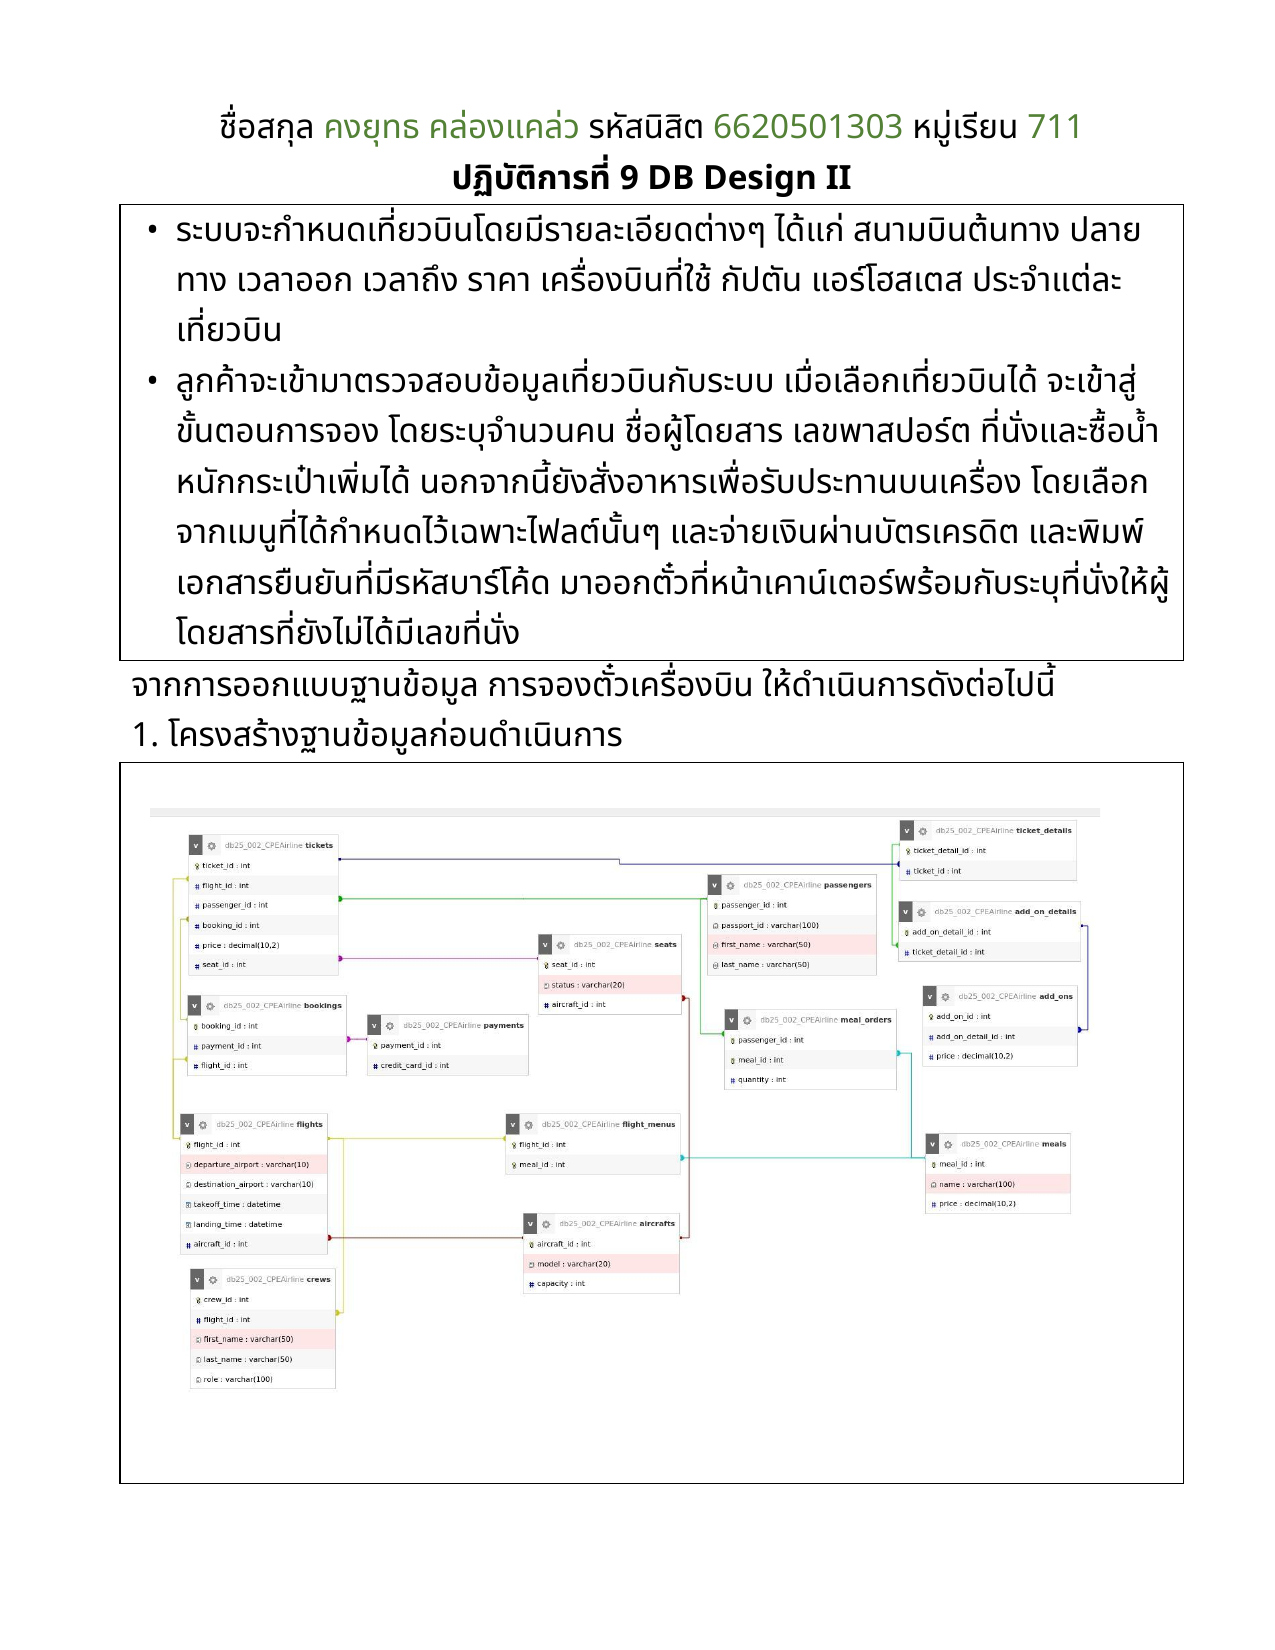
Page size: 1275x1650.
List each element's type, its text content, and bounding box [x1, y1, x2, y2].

text ชื่อสกุล คงยุทธ คล่องแคล่ว รหัสนิสิต 6620501303 หมู่เรียน 711 [131, 103, 1172, 154]
text 1. โครงสร้างฐานข้อมูลก่อนดำเนินการ [131, 711, 1172, 762]
table_header [121, 763, 1183, 1483]
table_header ระบบจะกำหนดเที่ยวบินโดยมีรายละเอียดต่างๆ ได้แก่ สนามบินต้นทาง ปลายทาง เวลาออก เวลาถึง ราคา เครื่องบินที่ใช้ กัปตัน แอร์โฮสเตส ประจำแต่ละเที่ยวบิน ลูกค้าจะเข้ามาตรวจสอบข้อมูลเที่ยวบินกับระบบ เมื่อเลือกเที่ยวบินได้ จะเข้าสู่ขั้นตอนการจอง โดยระบุจำนวนคน ชื่อผู้โดยสาร เลขพาสปอร์ต ที่นั่งและซื้อน้ำหนักกระเป๋าเพิ่มได้ นอกจากนี้ยังสั่งอาหารเพื่อรับประทานบนเครื่อง โดยเลือกจากเมนูที่ได้กำหนดไว้เฉพาะไฟลต์นั้นๆ และจ่ายเงินผ่านบัตรเครดิต และพิมพ์เอกสารยืนยันที่มีรหัสบาร์โค้ด มาออกตั๋วที่หน้าเคาน์เตอร์พร้อมกับระบุที่นั่งให้ผู้โดยสารที่ยังไม่ได้มีเลขที่นั่ง [121, 205, 1183, 659]
text ปฏิบัติการที่ 9 DB Design II [131, 154, 1172, 204]
picture [150, 808, 1101, 1393]
text จากการออกแบบฐานข้อมูล การจองตั๋วเครื่องบิน ให้ดำเนินการดังต่อไปนี้ [131, 661, 1172, 711]
